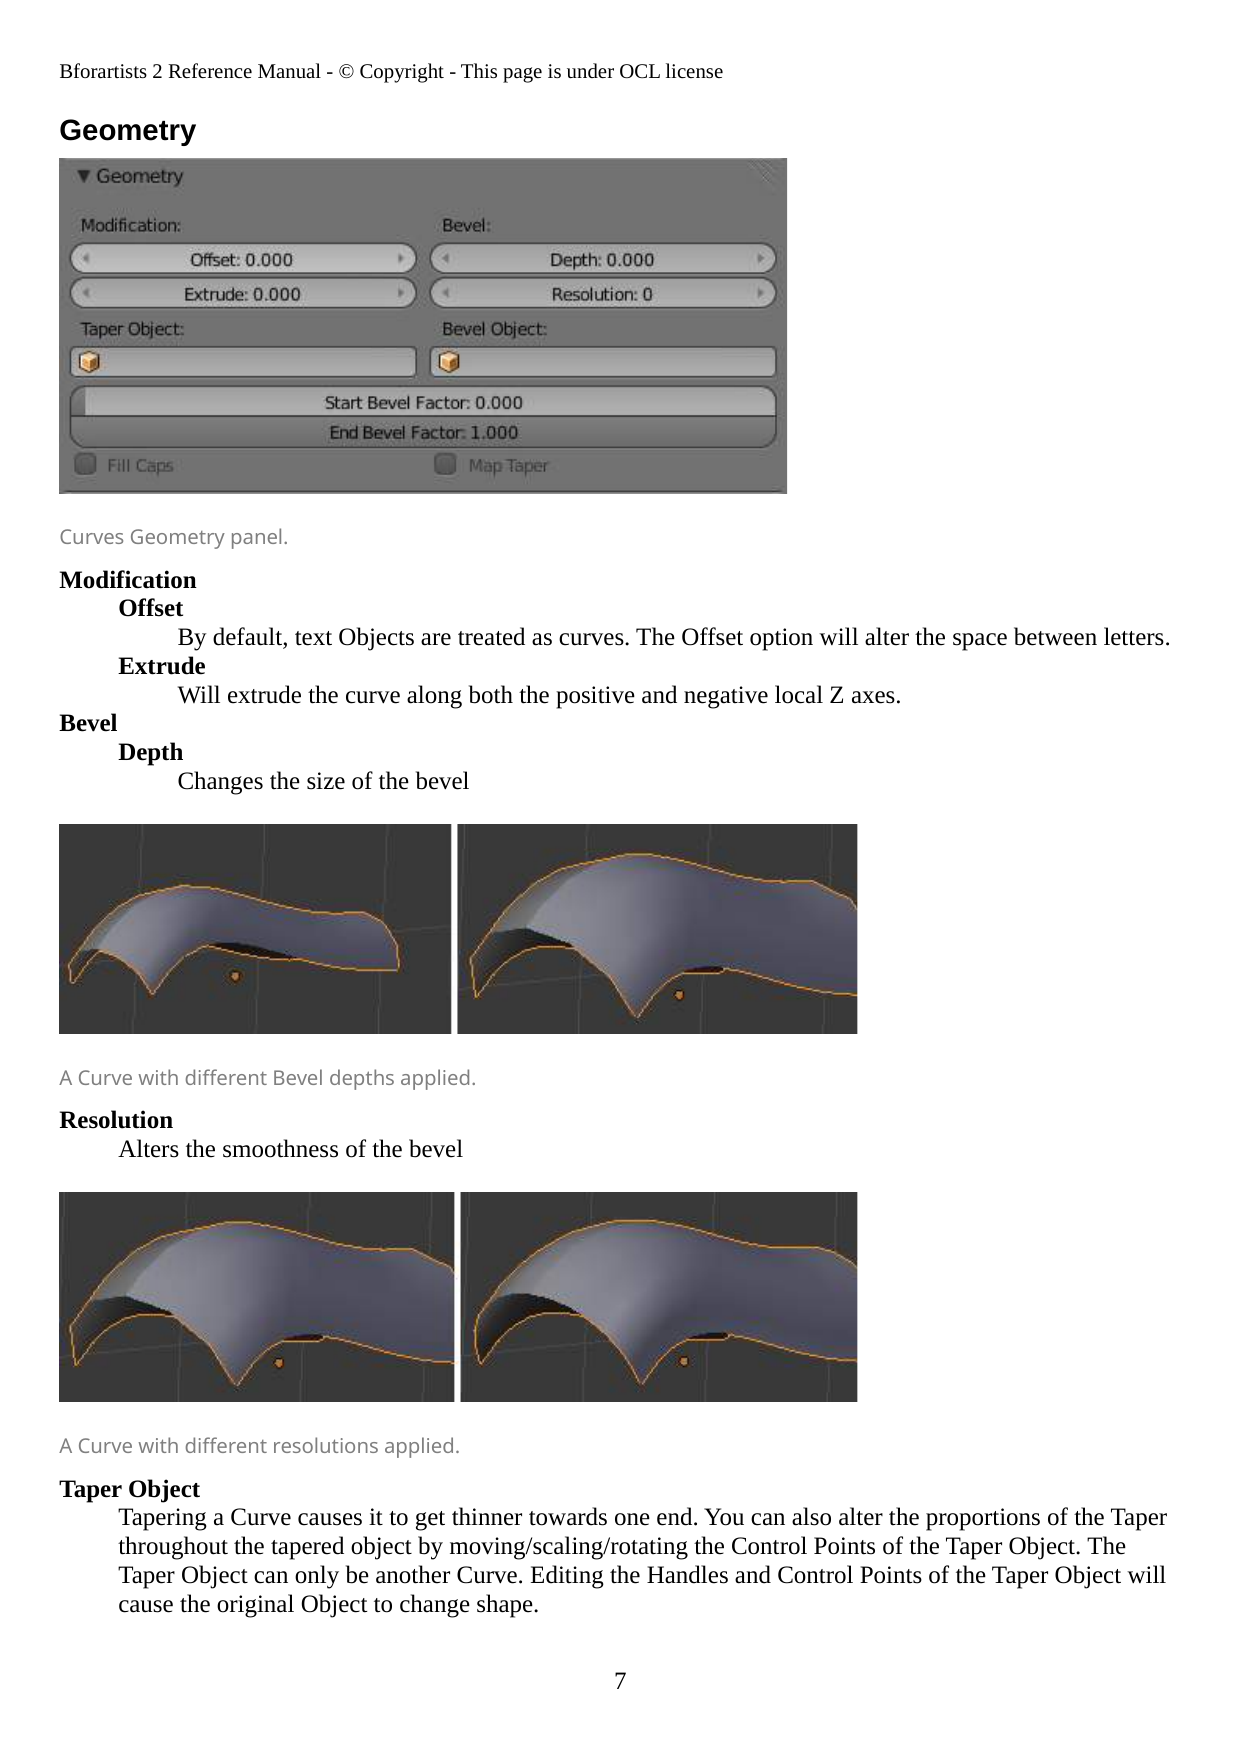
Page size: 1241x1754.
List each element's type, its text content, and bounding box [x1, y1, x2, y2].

text A Curve with different Bevel depths applied. [59, 1059, 1181, 1091]
list Will extrude the curve along both the positive and negative local Z axes. [177, 680, 1181, 708]
subtitle Bevel [59, 708, 1181, 737]
text Curves Geometry panel. [59, 519, 1181, 550]
list Alters the smoothness of the bevel [118, 1134, 1181, 1163]
list Tapering a Curve causes it to get thinner towards one end. You can also alter the proportions of the Taper throughout the tapered object by moving/scaling/rotating the Control Points of the Taper Object. The Taper Object can only be another Curve. Editing the Handles and Control Points of the Taper Object will cause the original Object to change shape. [118, 1502, 1181, 1617]
list By default, text Objects are treated as curves. The Offset option will alter the space between letters. [177, 622, 1181, 651]
subtitle Offset [118, 593, 1181, 622]
subtitle Extrude [118, 651, 1181, 680]
subtitle Taper Object [59, 1474, 1181, 1502]
picture [59, 158, 788, 494]
list Changes the size of the bevel [177, 766, 1181, 795]
subtitle Geometry [59, 113, 1181, 146]
subtitle Modification [59, 565, 1181, 593]
subtitle Depth [118, 737, 1181, 766]
subtitle Resolution [59, 1105, 1181, 1134]
text A Curve with different resolutions applied. [59, 1428, 1181, 1459]
picture [59, 824, 858, 1034]
picture [59, 1192, 858, 1402]
